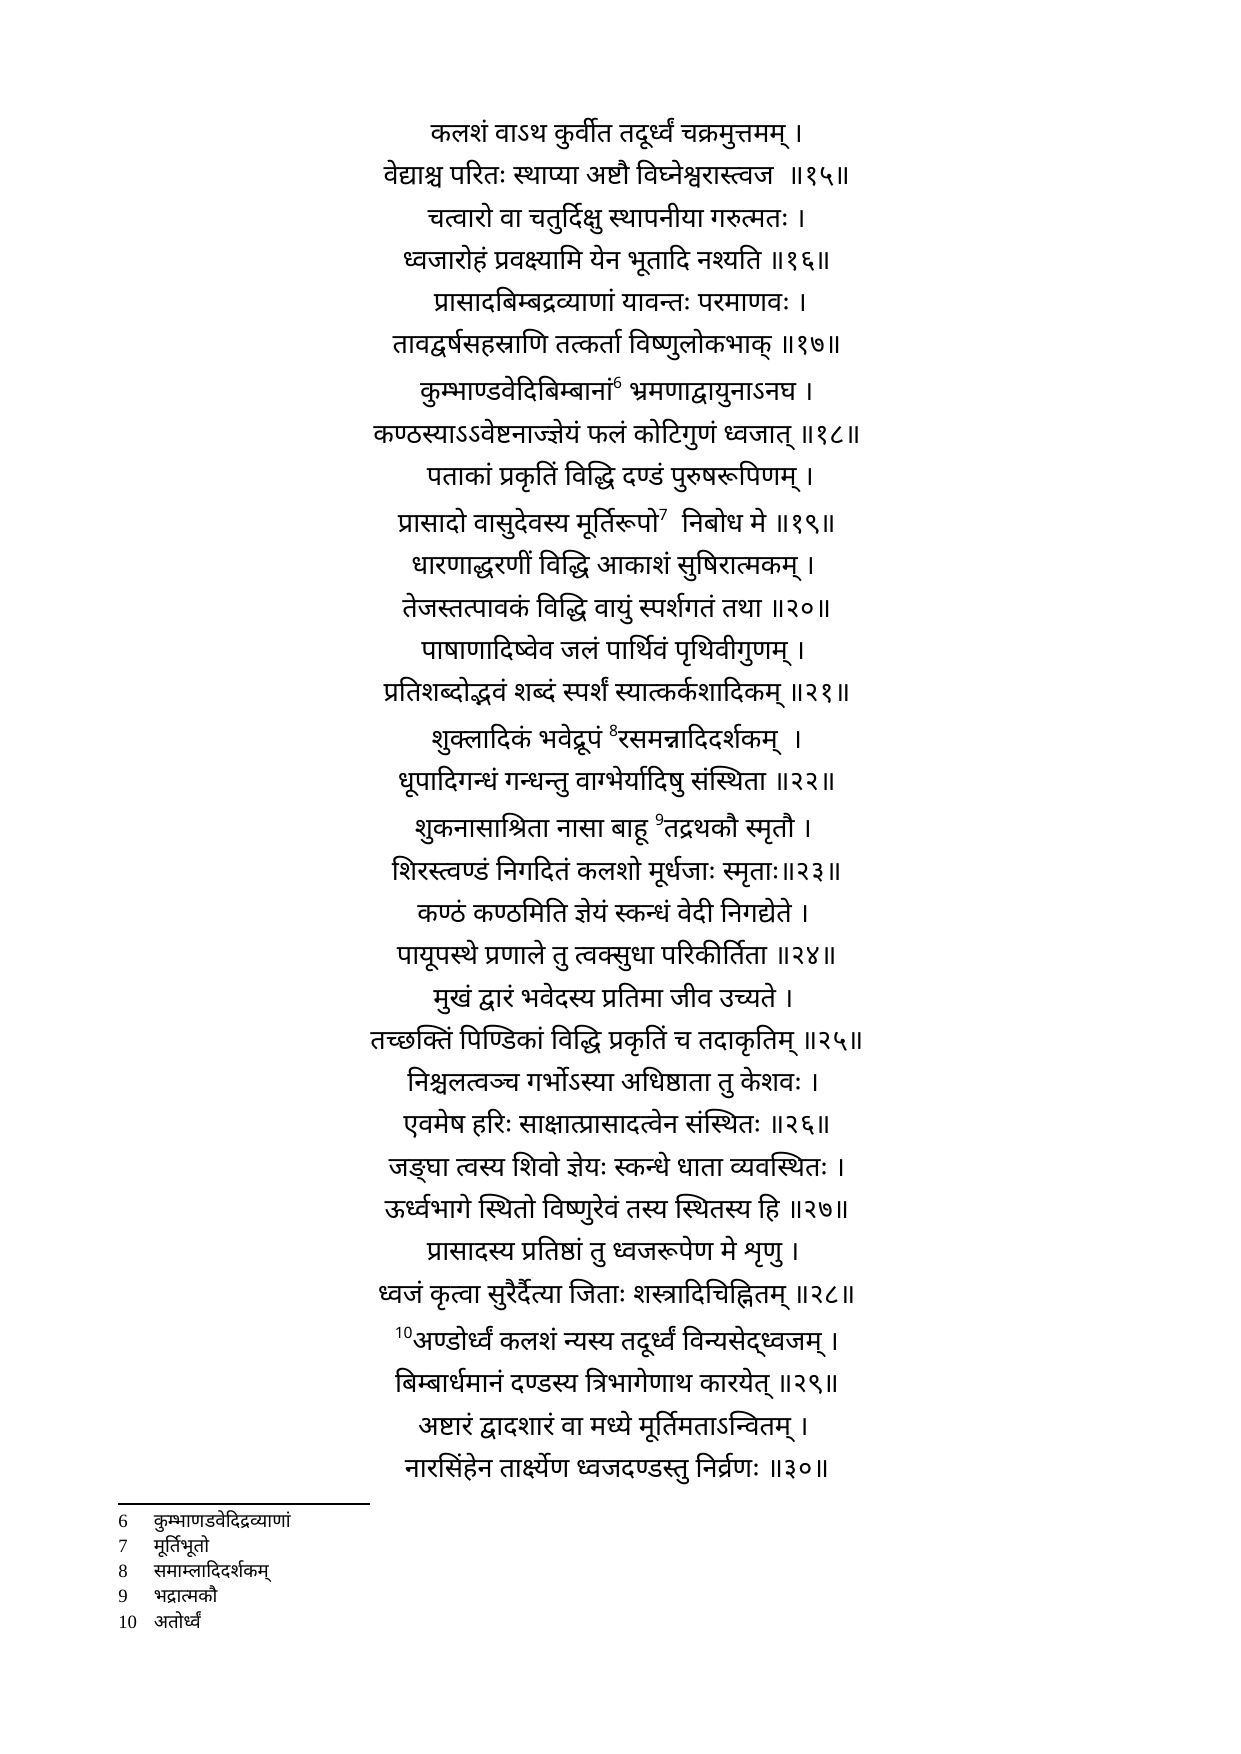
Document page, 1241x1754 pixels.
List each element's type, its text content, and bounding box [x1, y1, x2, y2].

text कुम्भाणडवेदिद्रव्याणां [118, 1510, 1122, 1535]
text निश्चलत्वञ्च गर्भोऽस्या अधिष्ठाता तु केशवः । एवमेष हरिः साक्षात्प्रासादत्वेन संस्थितः ॥२६॥ जङ्घा त्वस्य शिवो ज्ञेयः स्कन्धे धाता व्यवस्थितः । ऊर्ध्वभागे स्थितो विष्णुरेवं तस्य स्थितस्य हि ॥२७॥ प्रासादस्य प्रतिष्ठां तु ध्वजरूपेण मे शृणु । ध्वजं कृत्वा सुरैर्दैत्या जिताः शस्त्रादिचिह्नितम् ॥२८॥ अण्डोर्ध्वं कलशं न्यस्य तदूर्ध्वं विन्यसेद्ध्वजम् । बिम्बार्धमानं दण्डस्य त्रिभागेणाथ कारयेत् ॥२९॥ अष्टारं द्वादशारं वा मध्ये मूर्तिमताऽन्वितम् । नारसिंहेन तार्क्ष्येण ध्वजदण्डस्तु निर्व्रणः ॥३०॥ [118, 1067, 1122, 1488]
text कलशं वाऽथ कुर्वीत तदूर्ध्वं चक्रमुत्तमम् । वेद्याश्च परितः स्थाप्या अष्टौ विघ्नेश्वरास्त्वज ॥१५॥ [118, 118, 1122, 196]
text अतोर्ध्वं [118, 1611, 1122, 1636]
text मूर्तिभूतो [118, 1535, 1122, 1560]
text समाम्लादिदर्शकम् [118, 1560, 1122, 1585]
text चत्वारो वा चतुर्दिक्षु स्थापनीया गरुत्मतः । ध्वजारोहं प्रवक्ष्यामि येन भूतादि नश्यति ॥१६॥ प्रासादबिम्बद्रव्याणां यावन्तः परमाणवः । तावद्वर्षसहस्राणि तत्कर्ता विष्णुलोकभाक् ॥१७॥ कुम्भाण्डवेदिबिम्बानां भ्रमणाद्वायुनाऽनघ । कण्ठस्याऽऽवेष्टनाज्ज्ञेयं फलं कोटिगुणं ध्वजात् ॥१८॥ पताकां प्रकृतिं विद्धि दण्डं पुरुषरूपिणम् । प्रासादो वासुदेवस्य मूर्तिरूपो निबोध मे ॥१९॥ धारणाद्धरणीं विद्धि आकाशं सुषिरात्मकम् । तेजस्तत्पावकं विद्धि वायुं स्पर्शगतं तथा ॥२०॥ पाषाणादिष्वेव जलं पार्थिवं पृथिवीगुणम् । प्रतिशब्दोद्भवं शब्दं स्पर्शं स्यात्कर्कशादिकम् ॥२१॥ शुक्लादिकं भवेद्रूपं रसमन्नादिदर्शकम् । धूपादिगन्धं गन्धन्तु वाग्भेर्यादिषु संस्थिता ॥२२॥ शुकनासाश्रिता नासा बाहू तद्रथकौ स्मृतौ । शिरस्त्वण्डं निगदितं कलशो मूर्धजाः स्मृताः॥२३॥ कण्ठं कण्ठमिति ज्ञेयं स्कन्धं वेदी निगद्येते । पायूपस्थे प्रणाले तु त्वक्सुधा परिकीर्तिता ॥२४॥ मुखं द्वारं भवेदस्य प्रतिमा जीव उच्यते । तच्छक्तिं पिण्डिकां विद्धि प्रकृतिं च तदाकृतिम् ॥२५॥ [118, 203, 1122, 1060]
text भद्रात्मकौ [118, 1585, 1122, 1611]
